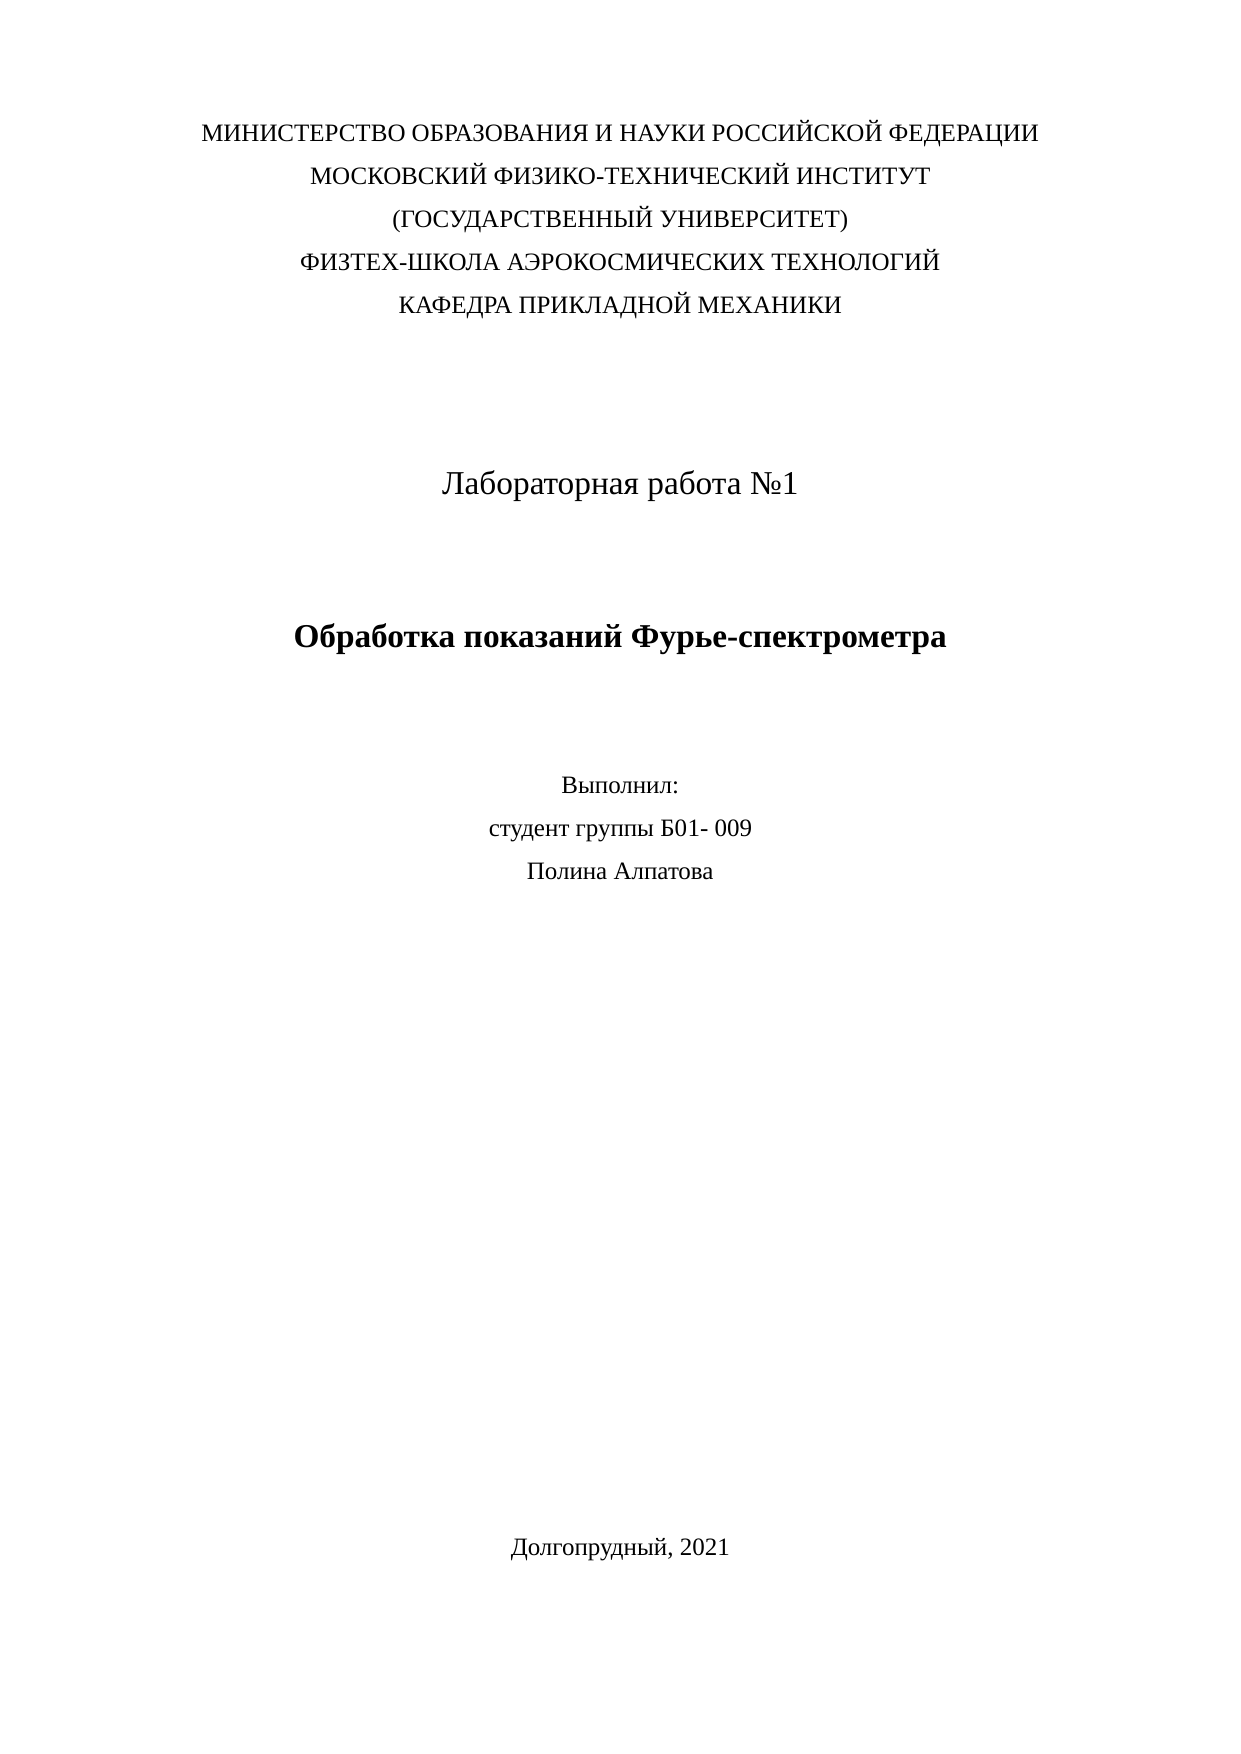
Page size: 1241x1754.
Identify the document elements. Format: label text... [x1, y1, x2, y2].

text Обработка показаний Фурье-спектрометра [118, 616, 1122, 655]
text Лабораторная работа №1 [118, 463, 1122, 501]
text КАФЕДРА ПРИКЛАДНОЙ МЕХАНИКИ [118, 291, 1122, 319]
text Долгопрудный, 2021 [118, 1532, 1122, 1560]
text МИНИСТЕРСТВО ОБРАЗОВАНИЯ И НАУКИ РОССИЙСКОЙ ФЕДЕРАЦИИ МОСКОВСКИЙ ФИЗИКО-ТЕХНИЧЕСКИЙ ИНСТИТУТ [118, 118, 1122, 190]
text ФИЗТЕХ-ШКОЛА АЭРОКОСМИЧЕСКИХ ТЕХНОЛОГИЙ [118, 247, 1122, 276]
text студент группы Б01- 009 [118, 813, 1122, 842]
text Выполнил: [118, 770, 1122, 798]
text Полина Алпатова [118, 856, 1122, 885]
text (ГОСУДАРСТВЕННЫЙ УНИВЕРСИТЕТ) [118, 204, 1122, 233]
